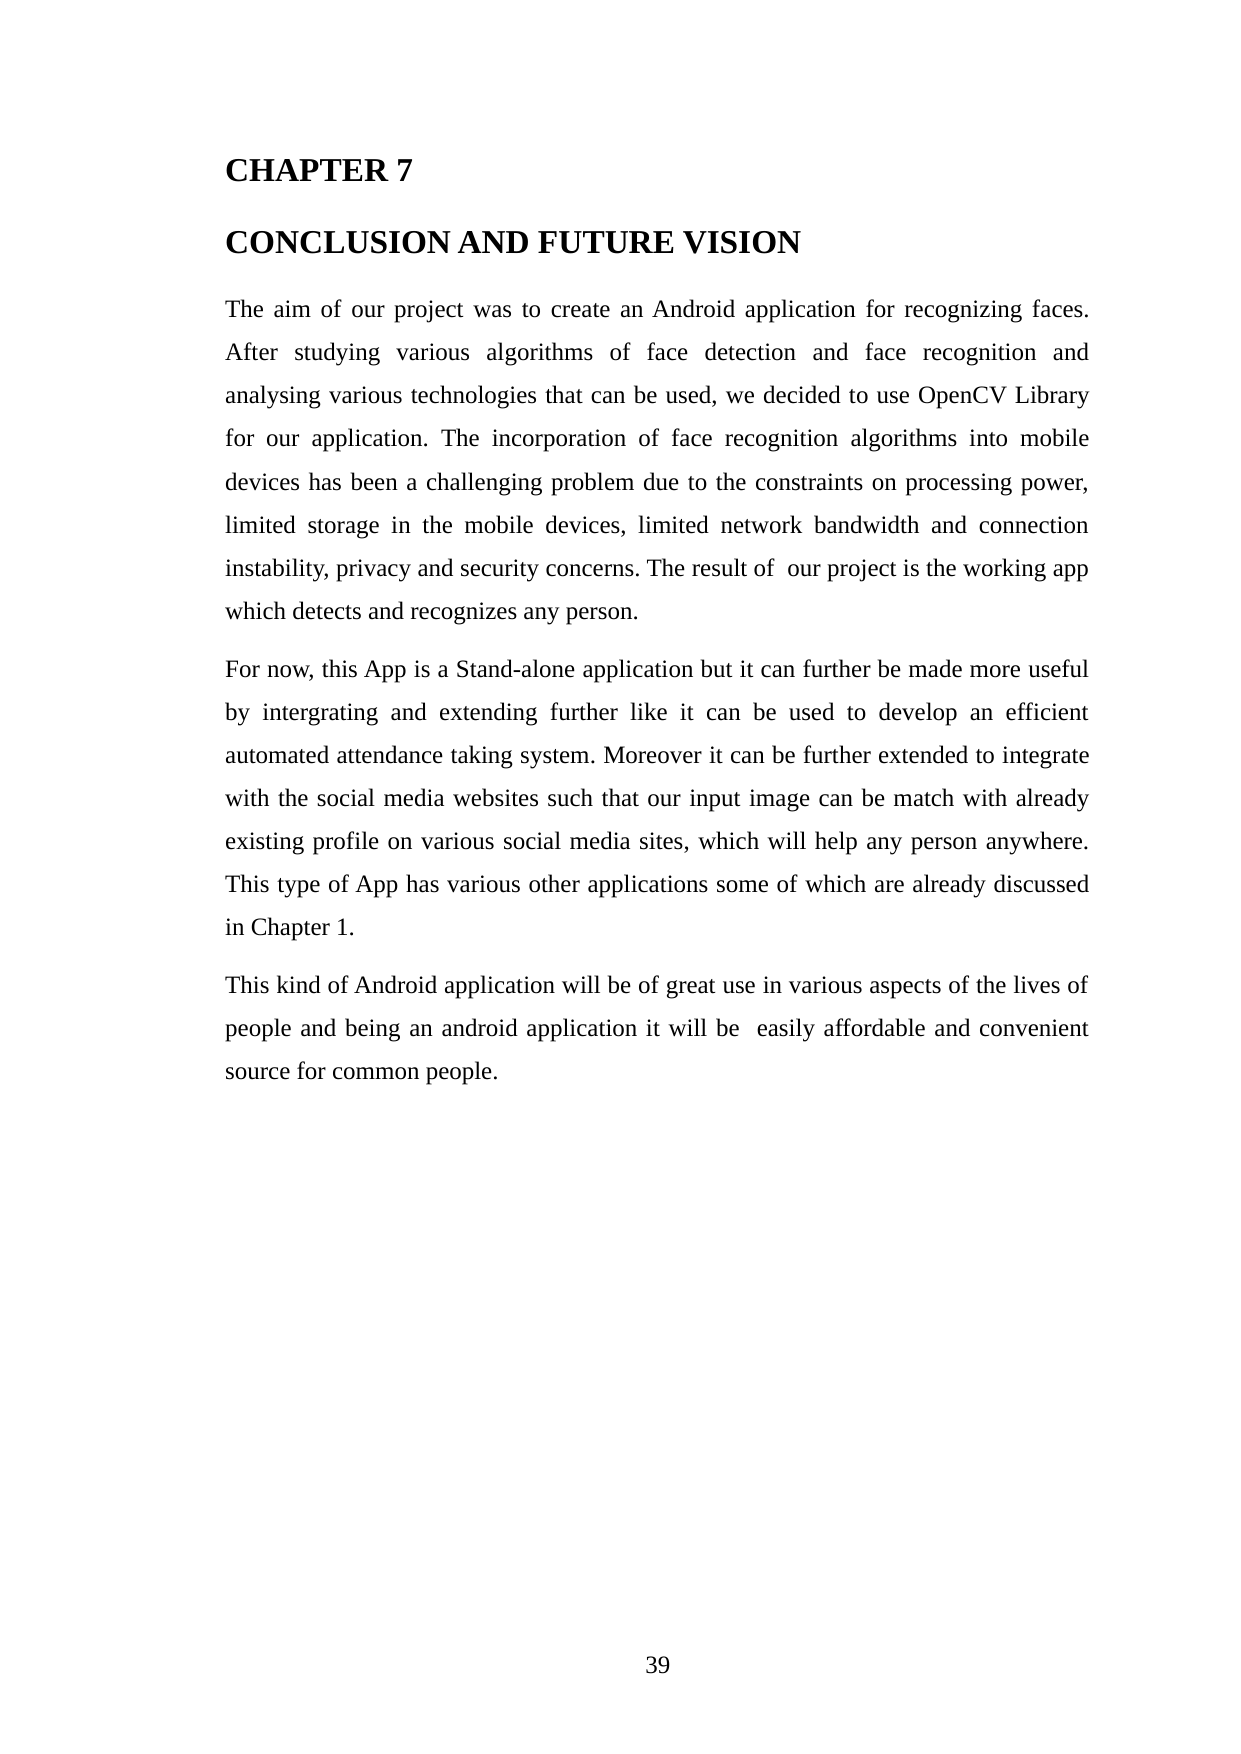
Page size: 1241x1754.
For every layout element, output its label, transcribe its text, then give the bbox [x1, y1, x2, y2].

text This kind of Android application will be of great use in various aspects of the lives of people and being an android application it will be easily affordable and convenient source for common people. [225, 970, 1090, 1085]
text CHAPTER 7 [225, 150, 1090, 188]
text CONCLUSION AND FUTURE VISION [225, 222, 1090, 260]
text The aim of our project was to create an Android application for recognizing faces. After studying various algorithms of face detection and face recognition and analysing various technologies that can be used, we decided to use OpenCV Library for our application. The incorporation of face recognition algorithms into mobile devices has been a challenging problem due to the constraints on processing power, limited storage in the mobile devices, limited network bandwidth and connection instability, privacy and security concerns. The result of our project is the working app which detects and recognizes any person. [225, 294, 1090, 625]
text For now, this App is a Stand-alone application but it can further be made more useful by intergrating and extending further like it can be used to develop an efficient automated attendance taking system. Moreover it can be further extended to integrate with the social media websites such that our input image can be match with already existing profile on various social media sites, which will help any person anywhere. This type of App has various other applications some of which are already discussed in Chapter 1. [225, 654, 1090, 941]
